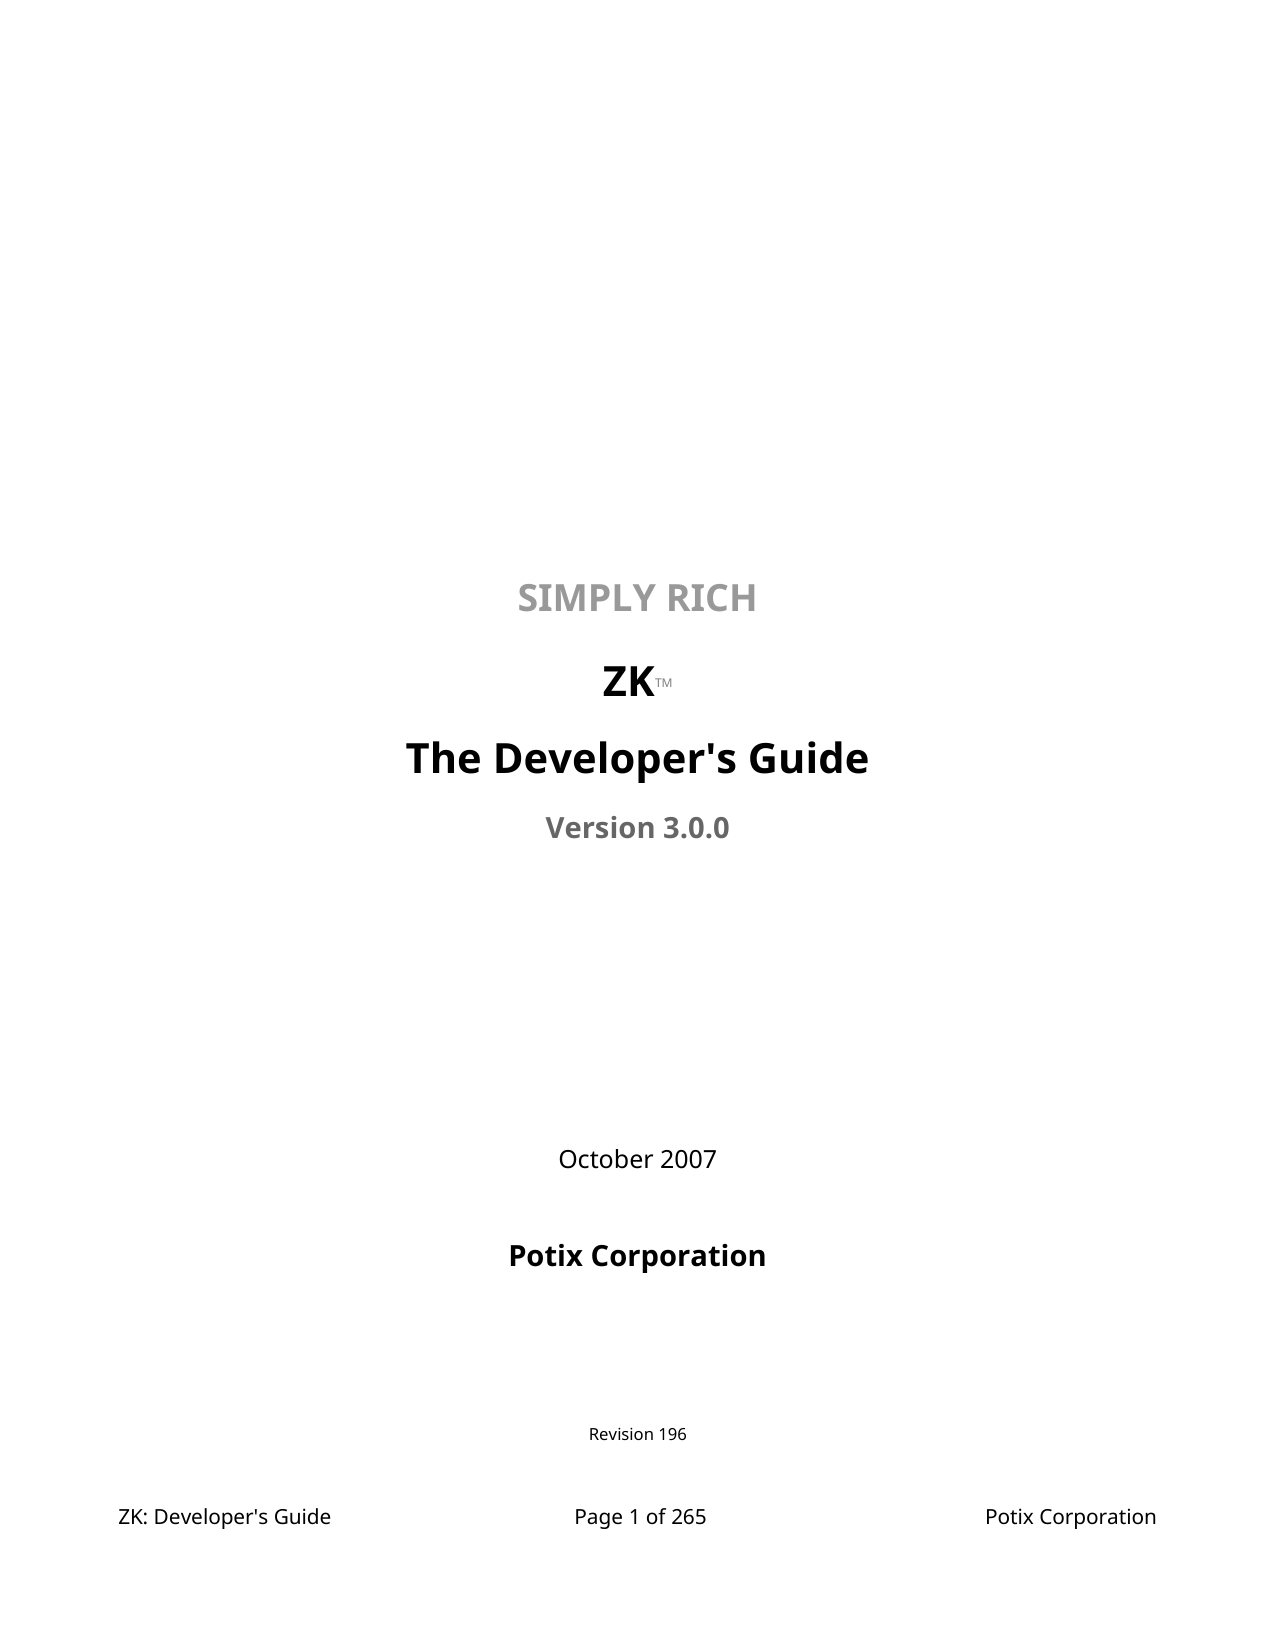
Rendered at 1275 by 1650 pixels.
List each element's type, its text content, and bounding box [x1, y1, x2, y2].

text Revision 196 [118, 1422, 1157, 1445]
text ZKTM [118, 652, 1157, 708]
text Version 3.0.0 [118, 807, 1157, 847]
text SIMPLY RICH [118, 571, 1157, 622]
text The Developer's Guide [118, 729, 1157, 786]
text October 2007 [118, 1142, 1157, 1176]
text Potix Corporation [118, 1235, 1157, 1275]
